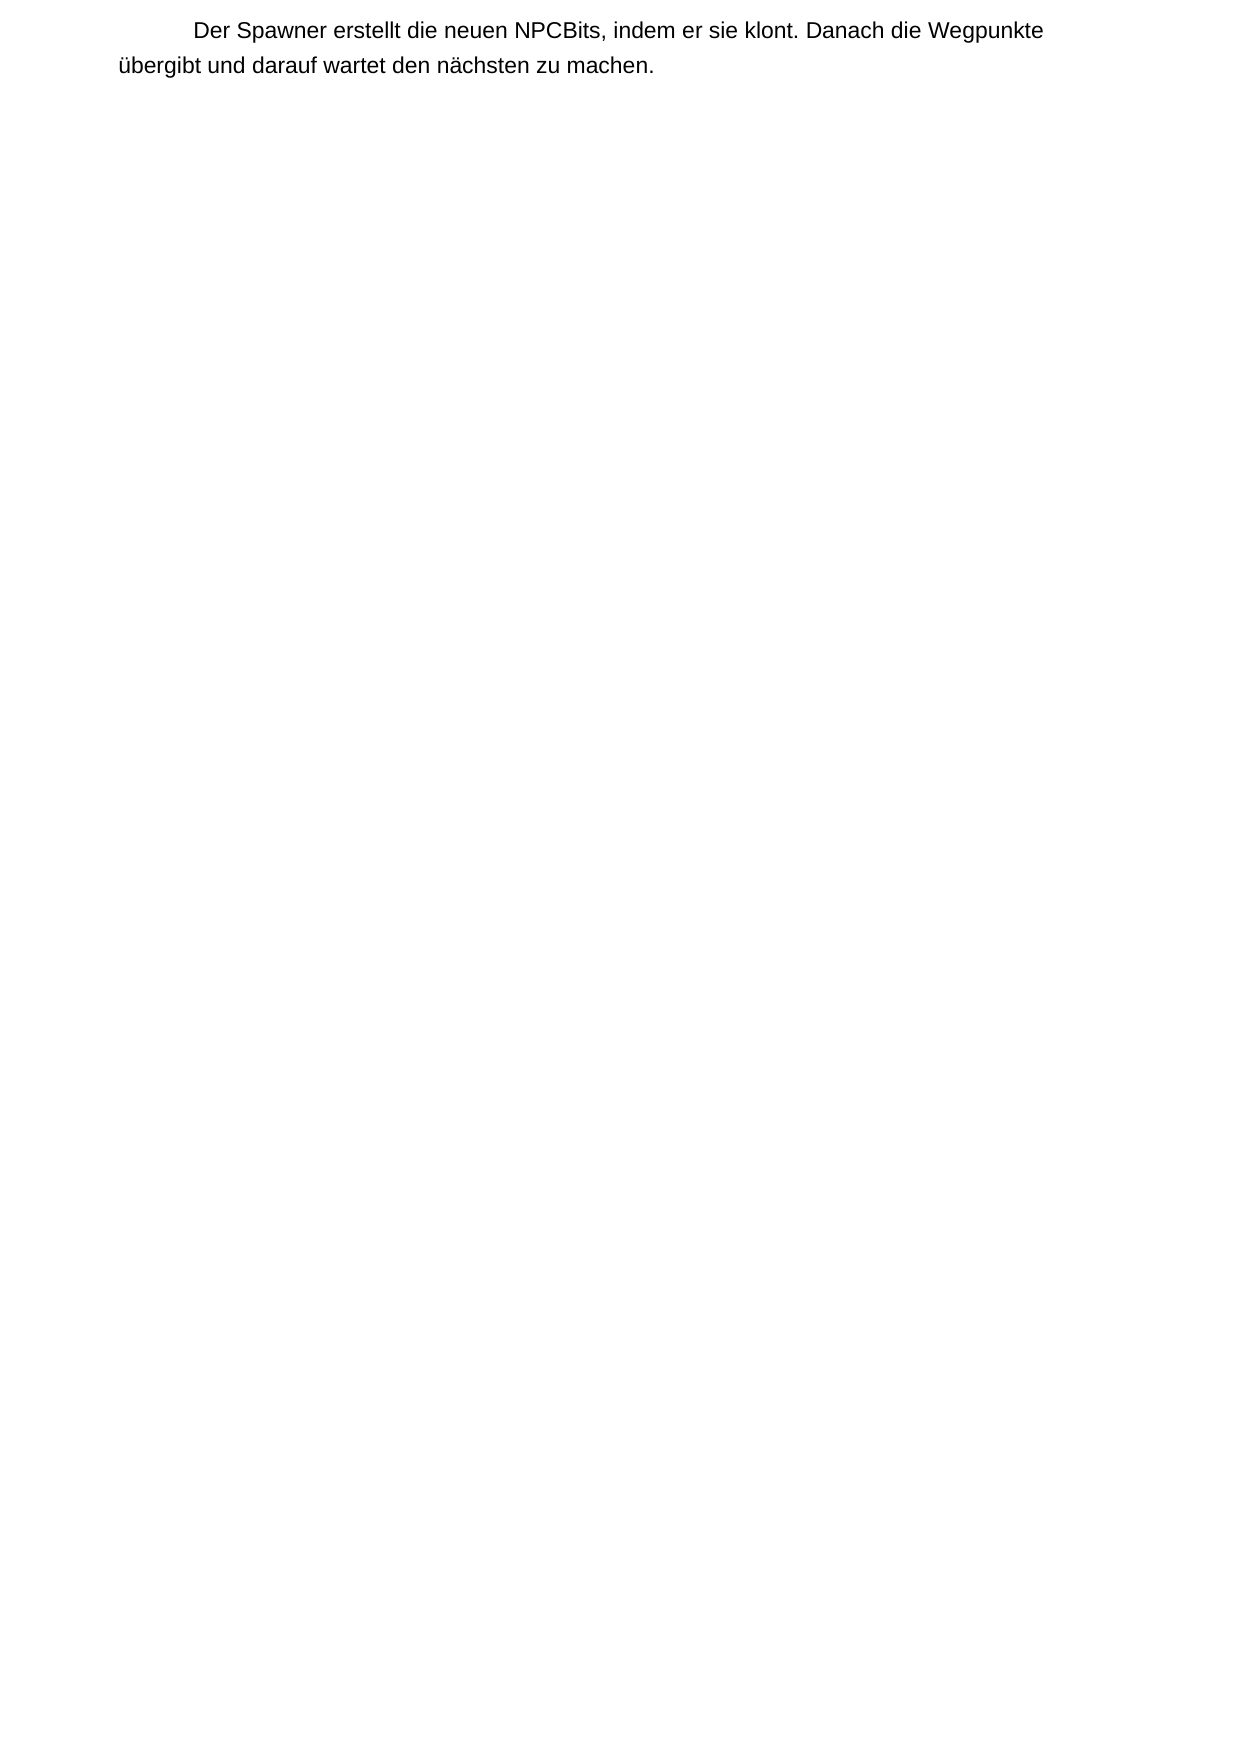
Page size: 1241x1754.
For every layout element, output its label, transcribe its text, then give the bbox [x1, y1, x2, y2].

text Der Spawner erstellt die neuen NPCBits, indem er sie klont. Danach die Wegpunkte übergibt und darauf wartet den nächsten zu machen. [118, 18, 1122, 80]
